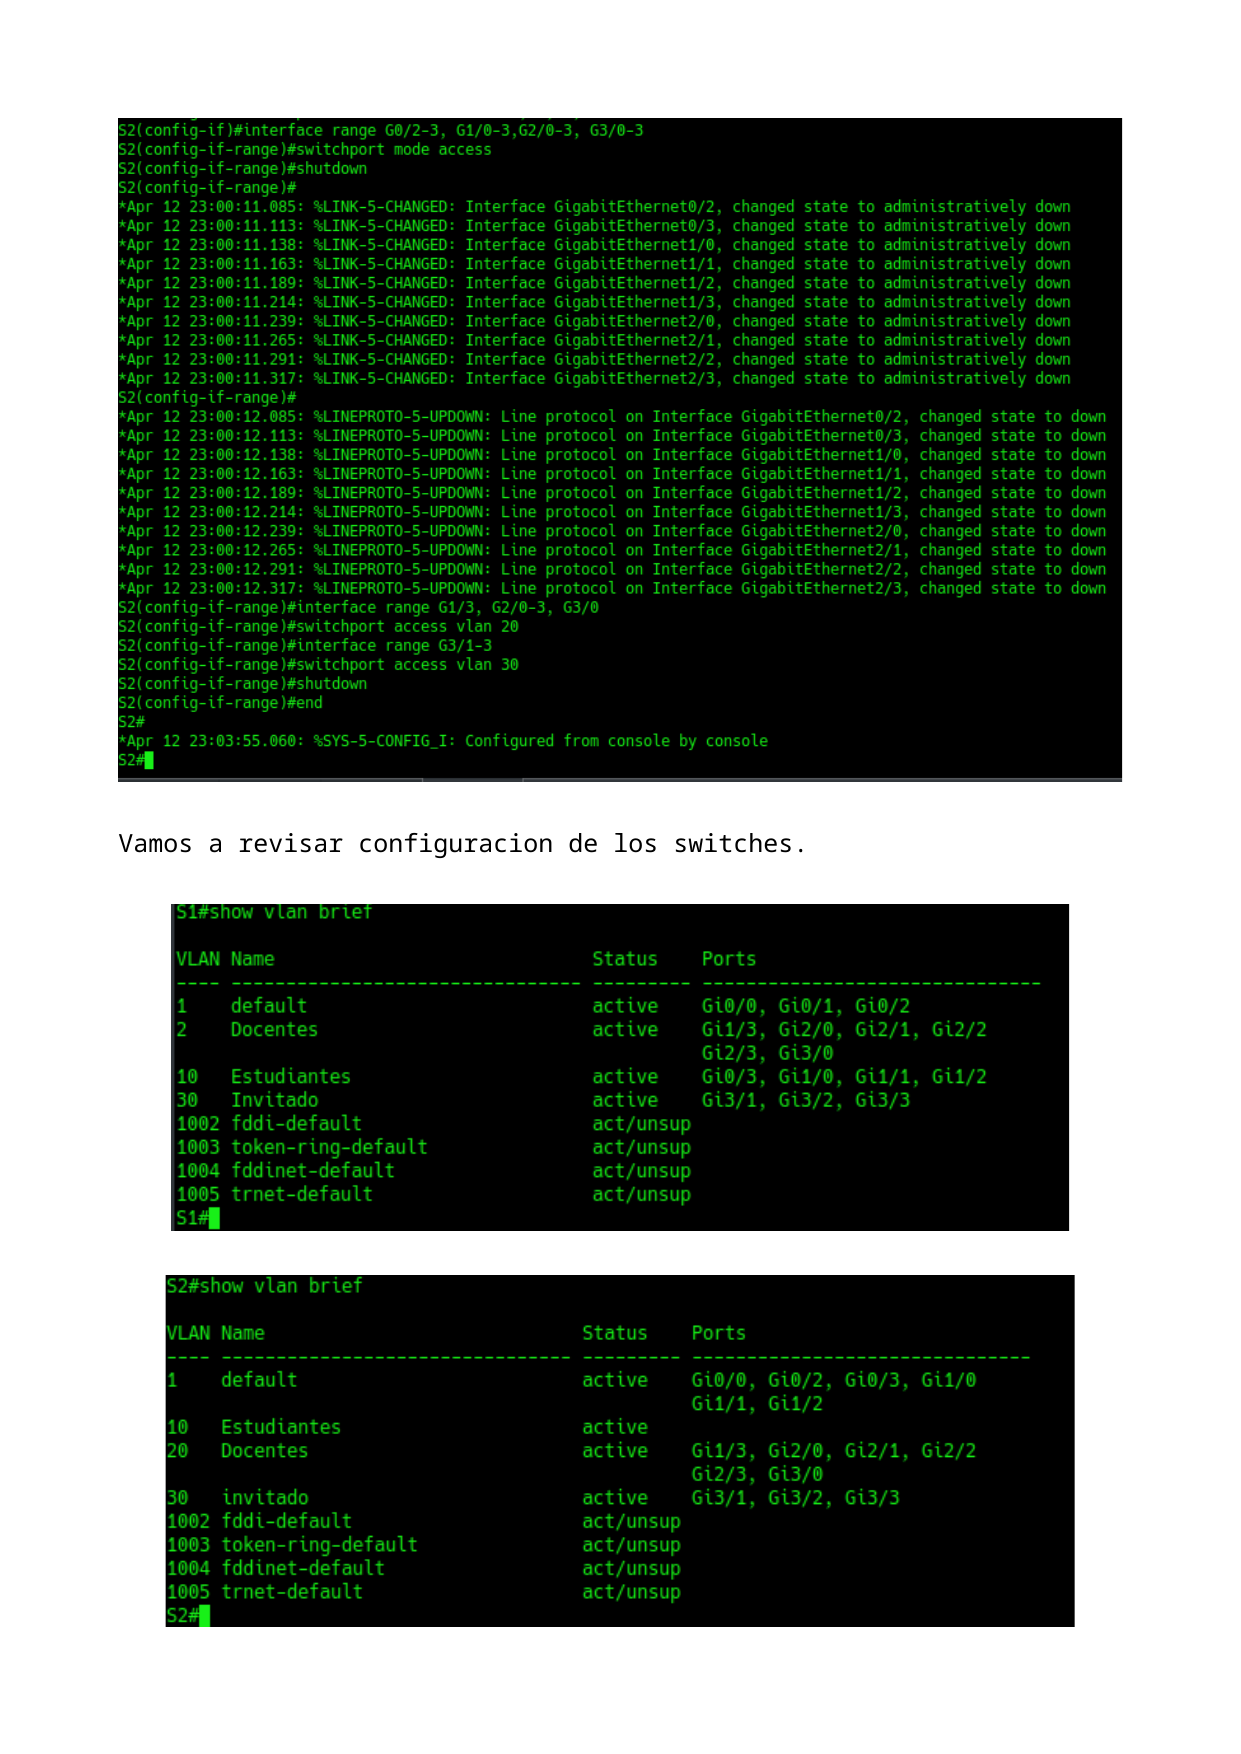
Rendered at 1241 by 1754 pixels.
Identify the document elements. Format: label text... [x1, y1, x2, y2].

text Vamos a revisar configuracion de los switches. [118, 826, 1122, 860]
picture [118, 118, 1123, 782]
picture [165, 1275, 1075, 1627]
picture [171, 904, 1070, 1231]
